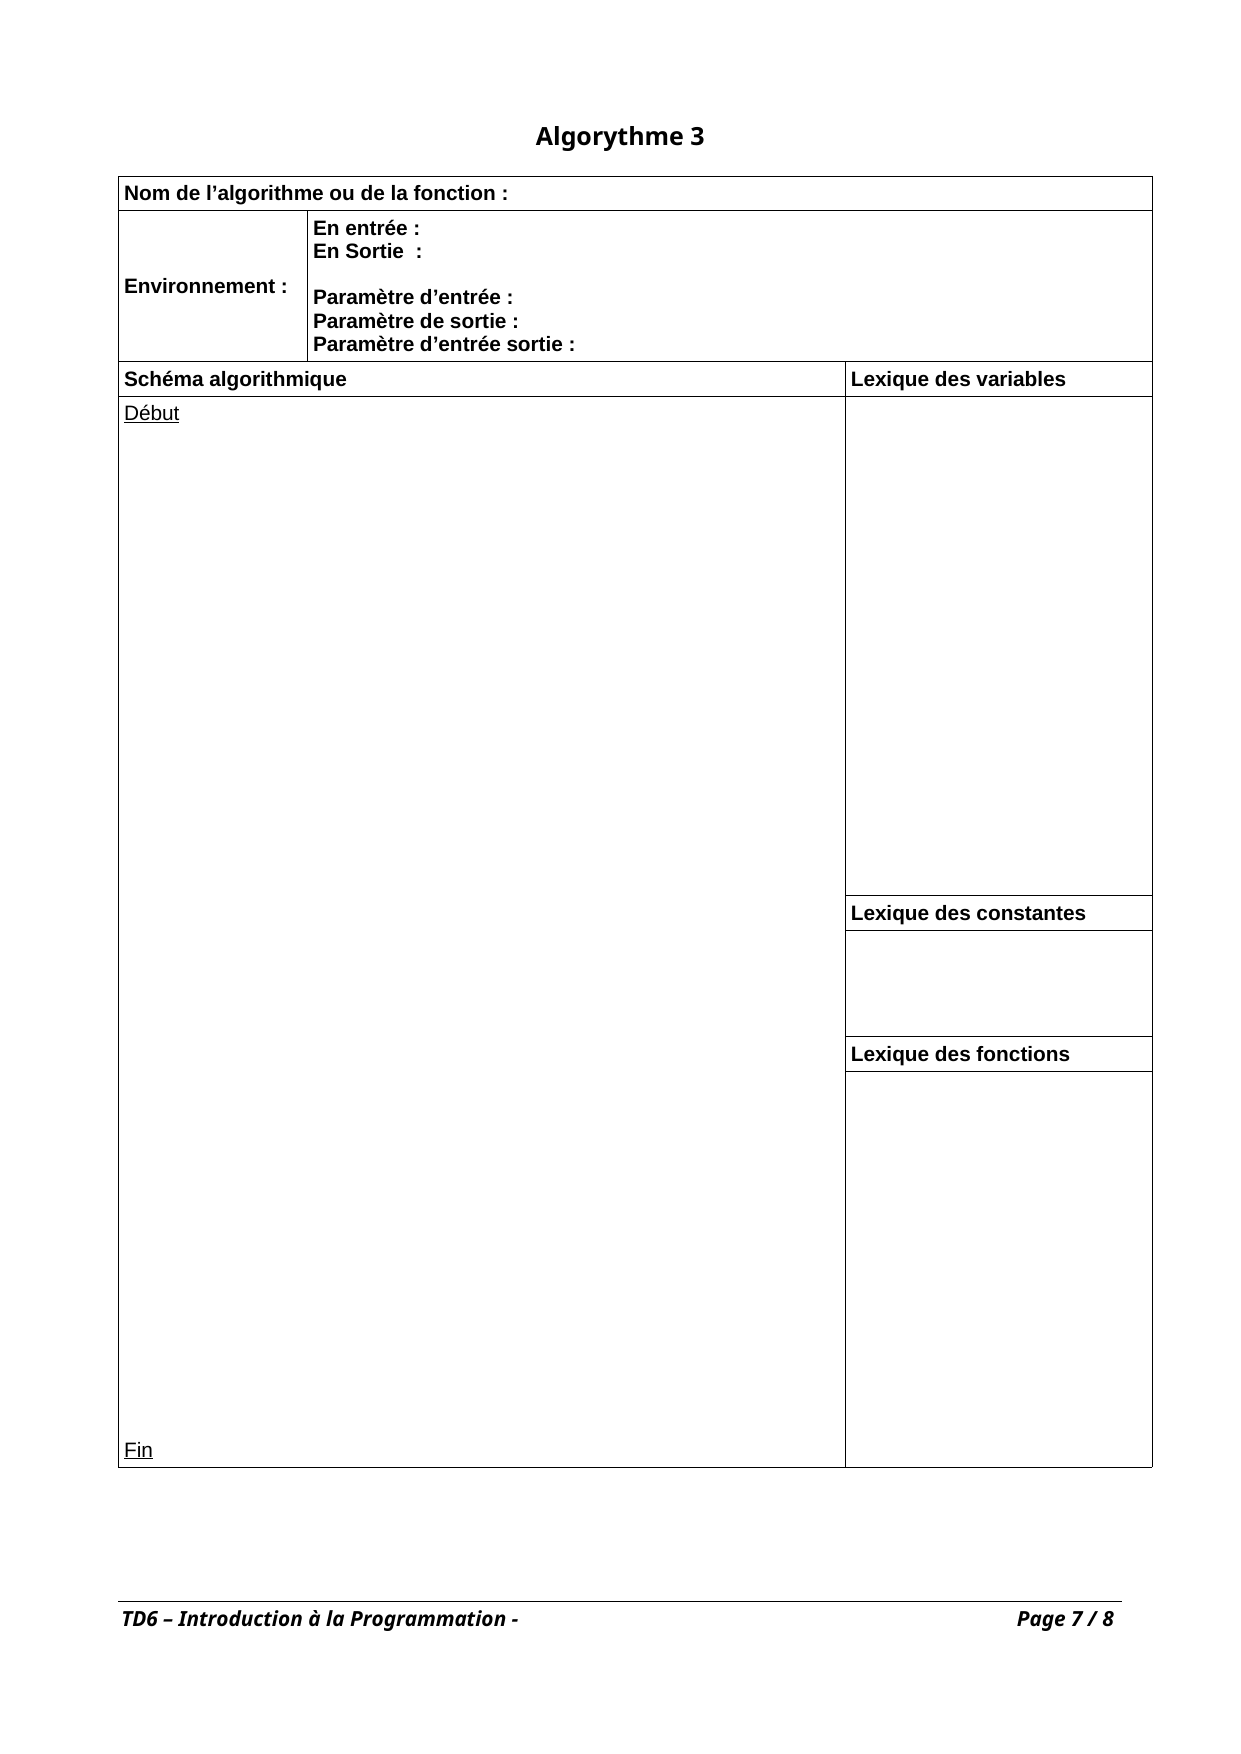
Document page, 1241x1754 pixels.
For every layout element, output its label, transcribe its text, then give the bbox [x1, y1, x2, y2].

table_header Nom de l’algorithme ou de la fonction : [119, 177, 1152, 210]
table_cell Schéma algorithmique [119, 362, 845, 396]
text Algorythme 3 [118, 118, 1122, 152]
table_cell Début Fin [119, 397, 845, 1467]
table_cell En entrée : En Sortie : Paramètre d’entrée : Paramètre de sortie : Paramètre d’entrée sortie : [308, 211, 1152, 361]
table_cell Lexique des fonctions [846, 1037, 1152, 1071]
table_cell Lexique des constantes [846, 896, 1152, 930]
table_cell Environnement : [119, 211, 307, 361]
table_cell [846, 931, 1152, 1036]
table_cell [846, 397, 1152, 895]
table_cell Lexique des variables [846, 362, 1152, 396]
table_cell [846, 1072, 1152, 1467]
